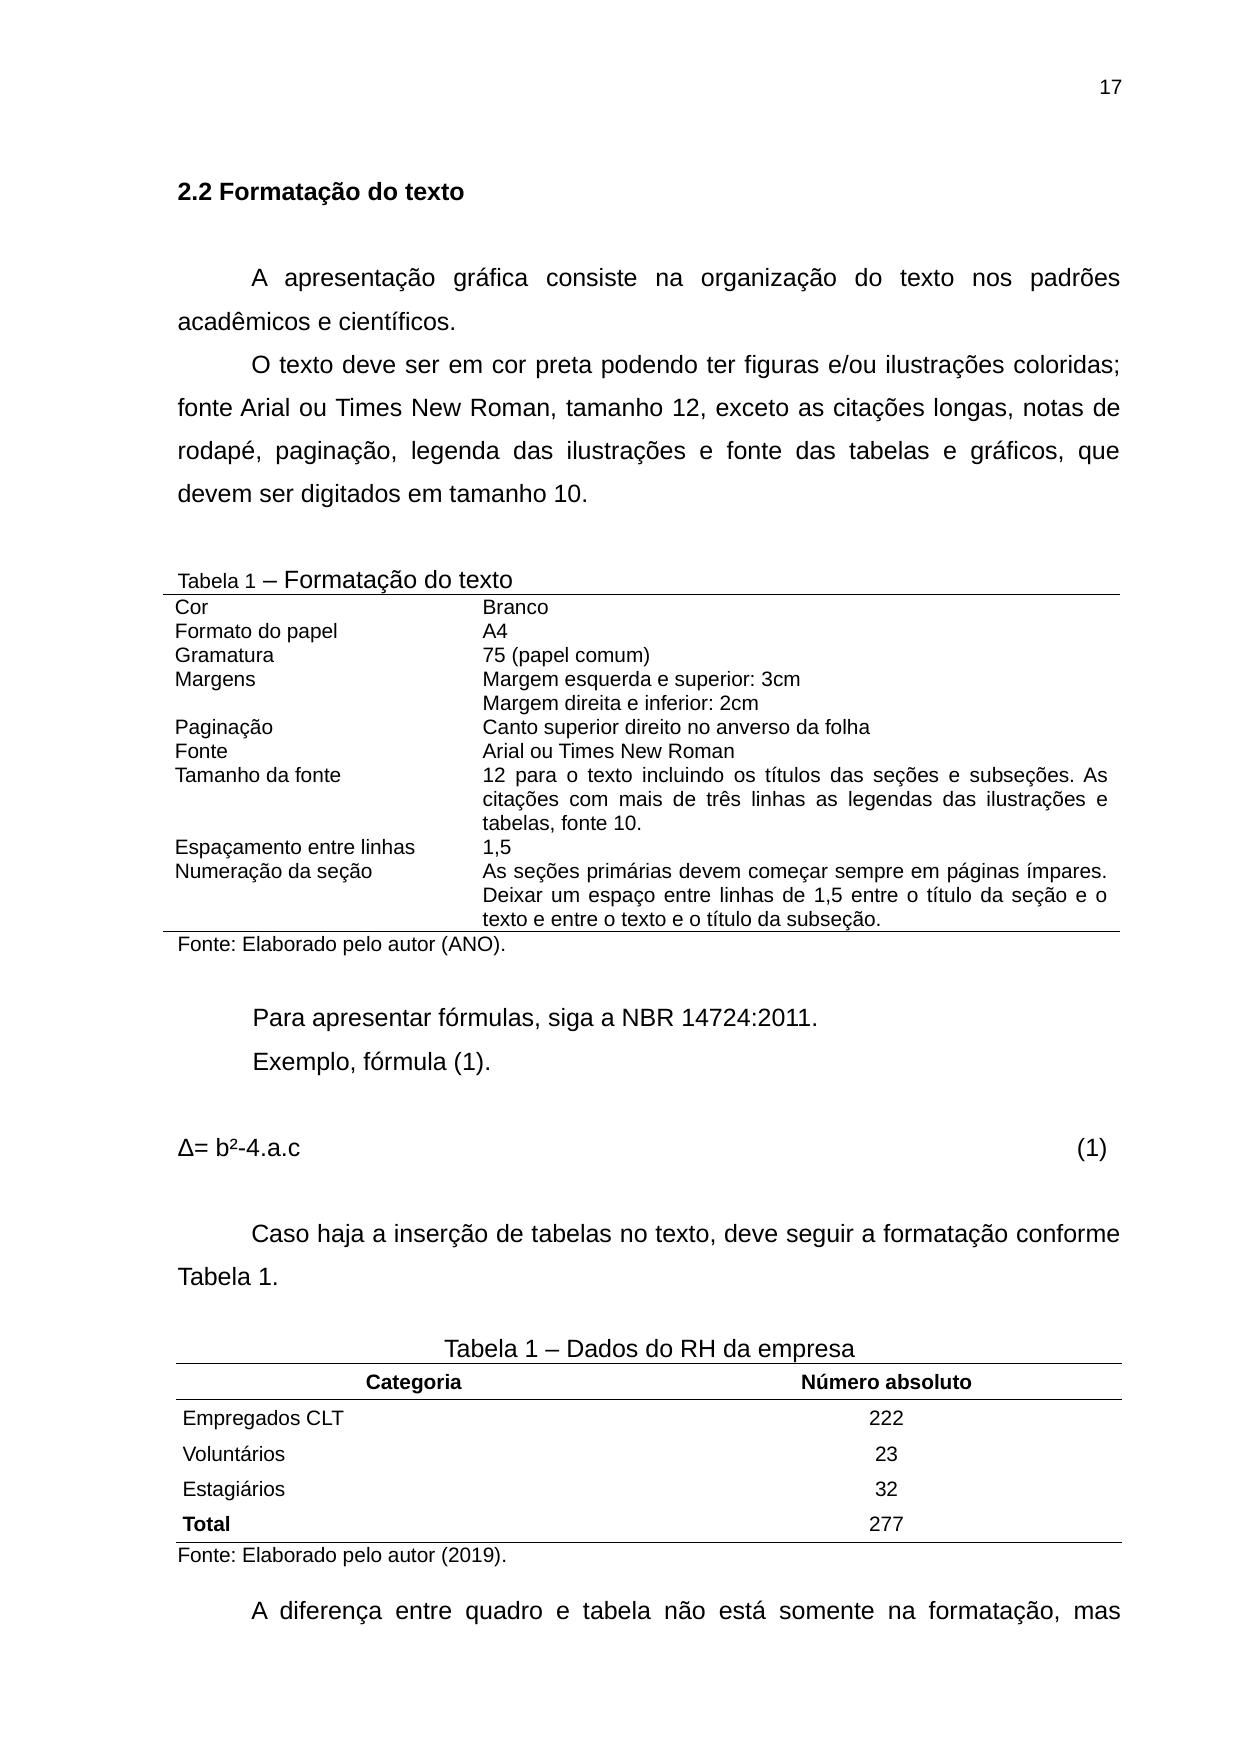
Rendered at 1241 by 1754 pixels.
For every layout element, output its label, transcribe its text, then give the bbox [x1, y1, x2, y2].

text Fonte: Elaborado pelo autor (2019). [177, 1543, 1122, 1567]
table_cell Tamanho da fonte [163, 763, 471, 835]
subtitle 2.2 Formatação do texto [177, 177, 1122, 206]
table_cell Canto superior direito no anverso da folha [471, 715, 1119, 739]
text Tabela 1 – Formatação do texto [177, 565, 1122, 594]
text A diferença entre quadro e tabela não está somente na formatação, mas [177, 1596, 1122, 1624]
table_cell 12 para o texto incluindo os títulos das seções e subseções. As citações com mais de três linhas as legendas das ilustrações e tabelas, fonte 10. [471, 763, 1119, 835]
text Exemplo, fórmula (1). [177, 1047, 1122, 1075]
table_cell 1,5 [471, 835, 1119, 859]
table_cell Gramatura [163, 643, 471, 667]
table_cell Total [176, 1507, 651, 1542]
table_cell 23 [651, 1436, 1122, 1471]
table_cell 32 [651, 1471, 1122, 1507]
text Para apresentar fórmulas, siga a NBR 14724:2011. [177, 1003, 1122, 1032]
table_cell Espaçamento entre linhas [163, 835, 471, 859]
table_cell Paginação [163, 715, 471, 739]
table_cell Empregados CLT [176, 1400, 651, 1436]
text O texto deve ser em cor preta podendo ter figuras e/ou ilustrações coloridas; fonte Arial ou Times New Roman, tamanho 12, exceto as citações longas, notas de rodapé, paginação, legenda das ilustrações e fonte das tabelas e gráficos, que devem ser digitados em tamanho 10. [177, 350, 1122, 508]
text A apresentação gráfica consiste na organização do texto nos padrões acadêmicos e científicos. [177, 263, 1122, 335]
table_header Categoria [176, 1364, 651, 1399]
table_cell A4 [471, 619, 1119, 643]
table_cell 222 [651, 1400, 1122, 1436]
table_cell As seções primárias devem começar sempre em páginas ímpares. Deixar um espaço entre linhas de 1,5 entre o título da seção e o texto e entre o texto e o título da subseção. [471, 859, 1119, 931]
table_header Cor [163, 595, 471, 619]
table_cell Margem esquerda e superior: 3cm Margem direita e inferior: 2cm [471, 667, 1119, 715]
table_header Número absoluto [651, 1364, 1122, 1399]
table_cell Numeração da seção [163, 859, 471, 931]
table_cell 75 (papel comum) [471, 643, 1119, 667]
text Caso haja a inserção de tabelas no texto, deve seguir a formatação conforme Tabela 1. [177, 1219, 1122, 1291]
text Tabela 1 – Dados do RH da empresa [177, 1334, 1122, 1363]
table_cell Margens [163, 667, 471, 715]
text Fonte: Elaborado pelo autor (ANO). [177, 932, 1122, 956]
table_cell Arial ou Times New Roman [471, 739, 1119, 763]
table_cell Estagiários [176, 1471, 651, 1507]
table_cell Voluntários [176, 1436, 651, 1471]
table_header Branco [471, 595, 1119, 619]
table_cell Fonte [163, 739, 471, 763]
table_cell 277 [651, 1507, 1122, 1542]
table_cell Formato do papel [163, 619, 471, 643]
text Δ= b²-4.a.c (1) [177, 1133, 1122, 1162]
